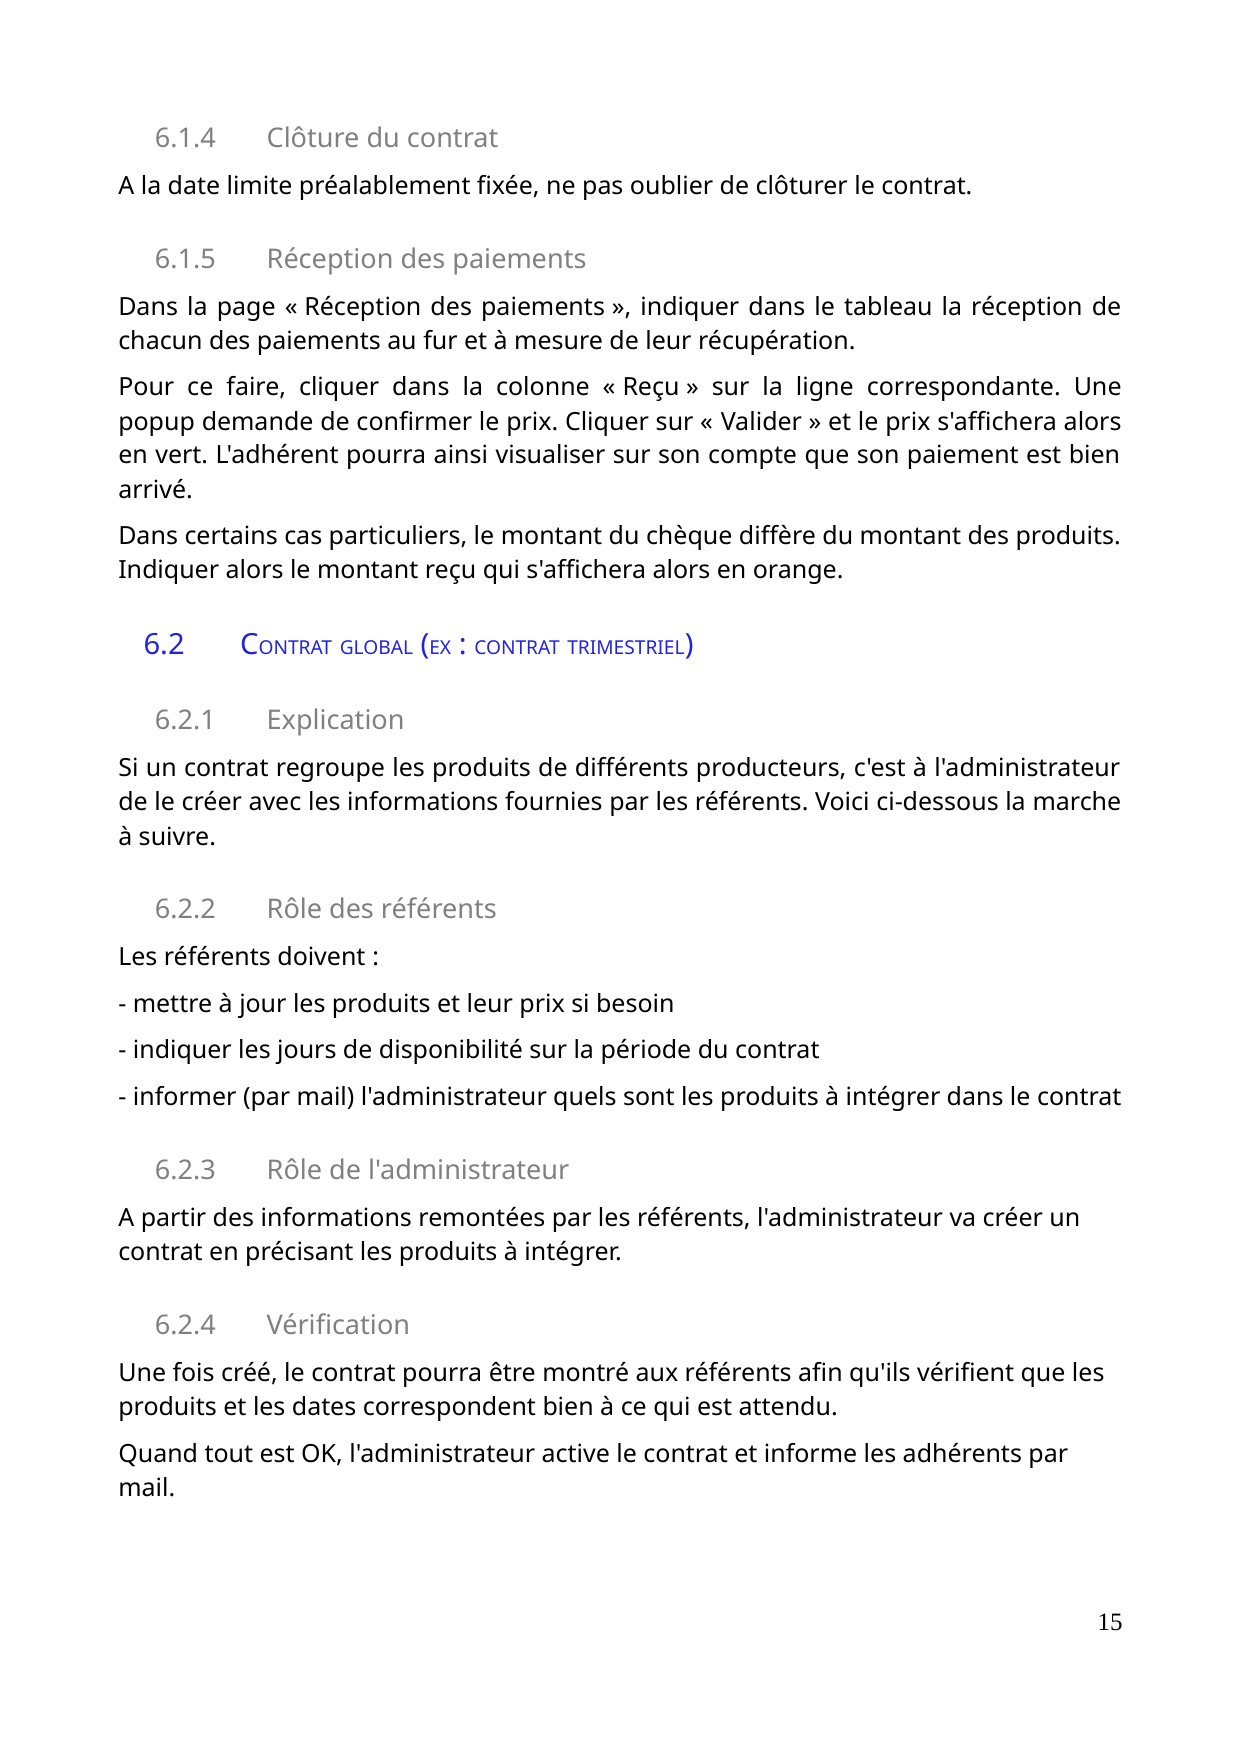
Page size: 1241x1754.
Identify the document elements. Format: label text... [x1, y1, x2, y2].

text - mettre à jour les produits et leur prix si besoin [118, 986, 1122, 1020]
subtitle Rôle des référents [148, 890, 1122, 927]
text - informer (par mail) l'administrateur quels sont les produits à intégrer dans le contrat [118, 1079, 1122, 1113]
subtitle Explication [148, 701, 1122, 737]
text Les référents doivent : [118, 939, 1122, 973]
text Si un contrat regroupe les produits de différents producteurs, c'est à l'administrateur de le créer avec les informations fournies par les référents. Voici ci-dessous la marche à suivre. [118, 750, 1122, 852]
subtitle Rôle de l'administrateur [148, 1150, 1122, 1187]
subtitle Réception des paiements [148, 239, 1122, 276]
text Dans la page « Réception des paiements », indiquer dans le tableau la réception de chacun des paiements au fur et à mesure de leur récupération. [118, 288, 1122, 357]
text - indiquer les jours de disponibilité sur la période du contrat [118, 1032, 1122, 1066]
subtitle Vérification [148, 1305, 1122, 1342]
text Dans certains cas particuliers, le montant du chèque diffère du montant des produits. Indiquer alors le montant reçu qui s'affichera alors en orange. [118, 518, 1122, 586]
text Quand tout est OK, l'administrateur active le contrat et informe les adhérents par mail. [118, 1435, 1122, 1503]
text Une fois créé, le contrat pourra être montré aux référents afin qu'ils vérifient que les produits et les dates correspondent bien à ce qui est attendu. [118, 1355, 1122, 1423]
text A la date limite préalablement fixée, ne pas oublier de clôturer le contrat. [118, 167, 1122, 202]
subtitle Contrat global (ex : contrat trimestriel) [136, 623, 1122, 663]
text Pour ce faire, cliquer dans la colonne « Reçu » sur la ligne correspondante. Une popup demande de confirmer le prix. Cliquer sur « Valider » et le prix s'affichera alors en vert. L'adhérent pourra ainsi visualiser sur son compte que son paiement est bien arrivé. [118, 369, 1122, 505]
text A partir des informations remontées par les référents, l'administrateur va créer un contrat en précisant les produits à intégrer. [118, 1200, 1122, 1268]
subtitle Clôture du contrat [148, 118, 1122, 155]
